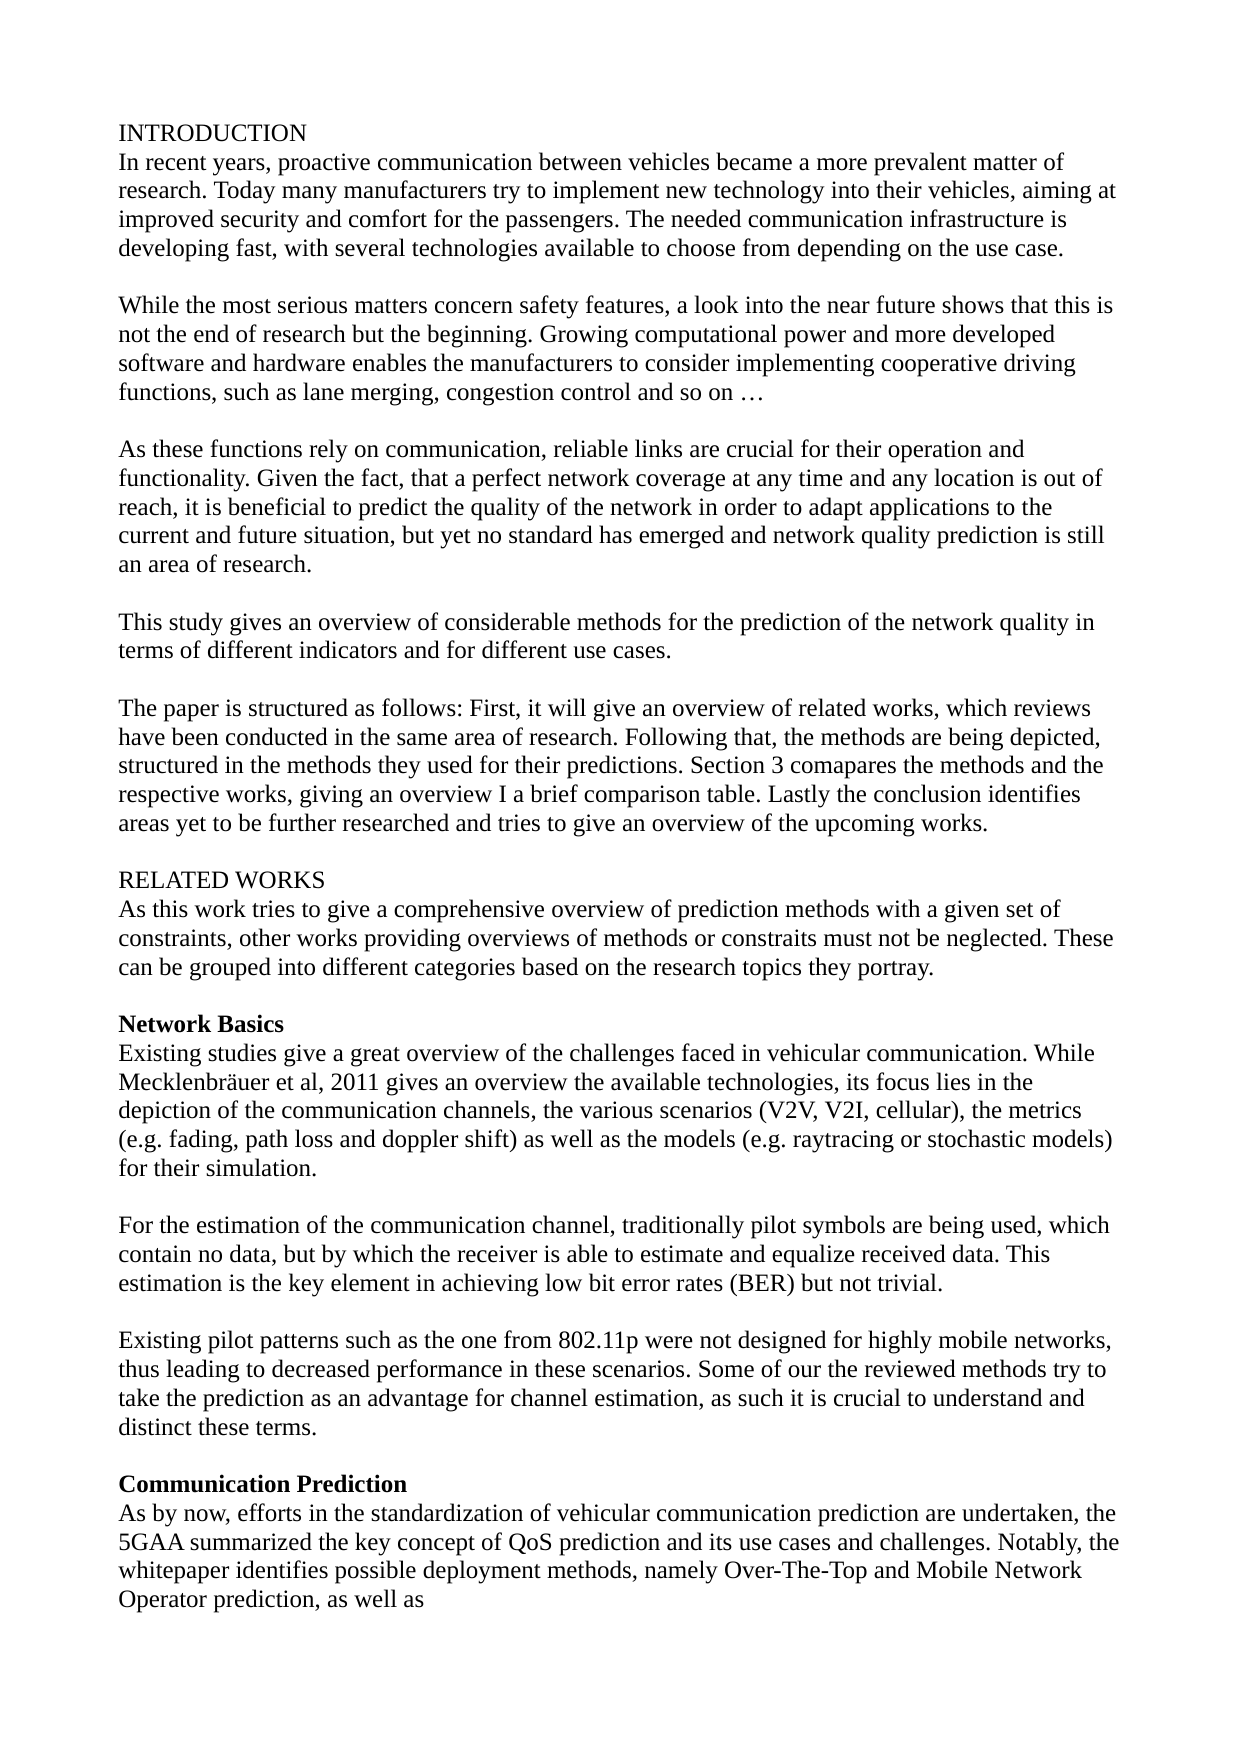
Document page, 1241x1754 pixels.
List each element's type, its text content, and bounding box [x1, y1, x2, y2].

text Network Basics [118, 1009, 1122, 1038]
text The paper is structured as follows: First, it will give an overview of related works, which reviews have been conducted in the same area of research. Following that, the methods are being depicted, structured in the methods they used for their predictions. Section 3 comapares the methods and the respective works, giving an overview I a brief comparison table. Lastly the conclusion identifies areas yet to be further researched and tries to give an overview of the upcoming works. [118, 693, 1122, 837]
text INTRODUCTION [118, 118, 1122, 147]
text This study gives an overview of considerable methods for the prediction of the network quality in terms of different indicators and for different use cases. [118, 607, 1122, 664]
text As these functions rely on communication, reliable links are crucial for their operation and functionality. Given the fact, that a perfect network coverage at any time and any location is out of reach, it is beneficial to predict the quality of the network in order to adapt applications to the current and future situation, but yet no standard has emerged and network quality prediction is still an area of research. [118, 434, 1122, 578]
text Existing studies give a great overview of the challenges faced in vehicular communication. While Mecklenbräuer et al, 2011 gives an overview the available technologies, its focus lies in the depiction of the communication channels, the various scenarios (V2V, V2I, cellular), the metrics (e.g. fading, path loss and doppler shift) as well as the models (e.g. raytracing or stochastic models) for their simulation. [118, 1038, 1122, 1182]
text While the most serious matters concern safety features, a look into the near future shows that this is not the end of research but the beginning. Growing computational power and more developed software and hardware enables the manufacturers to consider implementing cooperative driving functions, such as lane merging, congestion control and so on … [118, 291, 1122, 406]
text Communication Prediction [118, 1469, 1122, 1498]
text As by now, efforts in the standardization of vehicular communication prediction are undertaken, the 5GAA summarized the key concept of QoS prediction and its use cases and challenges. Notably, the whitepaper identifies possible deployment methods, namely Over-The-Top and Mobile Network Operator prediction, as well as [118, 1498, 1122, 1613]
text As this work tries to give a comprehensive overview of prediction methods with a given set of constraints, other works providing overviews of methods or constraits must not be neglected. These can be grouped into different categories based on the research topics they portray. [118, 894, 1122, 981]
text RELATED WORKS [118, 866, 1122, 894]
text In recent years, proactive communication between vehicles became a more prevalent matter of research. Today many manufacturers try to implement new technology into their vehicles, aiming at improved security and comfort for the passengers. The needed communication infrastructure is developing fast, with several technologies available to choose from depending on the use case. [118, 147, 1122, 262]
text Existing pilot patterns such as the one from 802.11p were not designed for highly mobile networks, thus leading to decreased performance in these scenarios. Some of our the reviewed methods try to take the prediction as an advantage for channel estimation, as such it is crucial to understand and distinct these terms. [118, 1326, 1122, 1441]
text For the estimation of the communication channel, traditionally pilot symbols are being used, which contain no data, but by which the receiver is able to estimate and equalize received data. This estimation is the key element in achieving low bit error rates (BER) but not trivial. [118, 1211, 1122, 1297]
